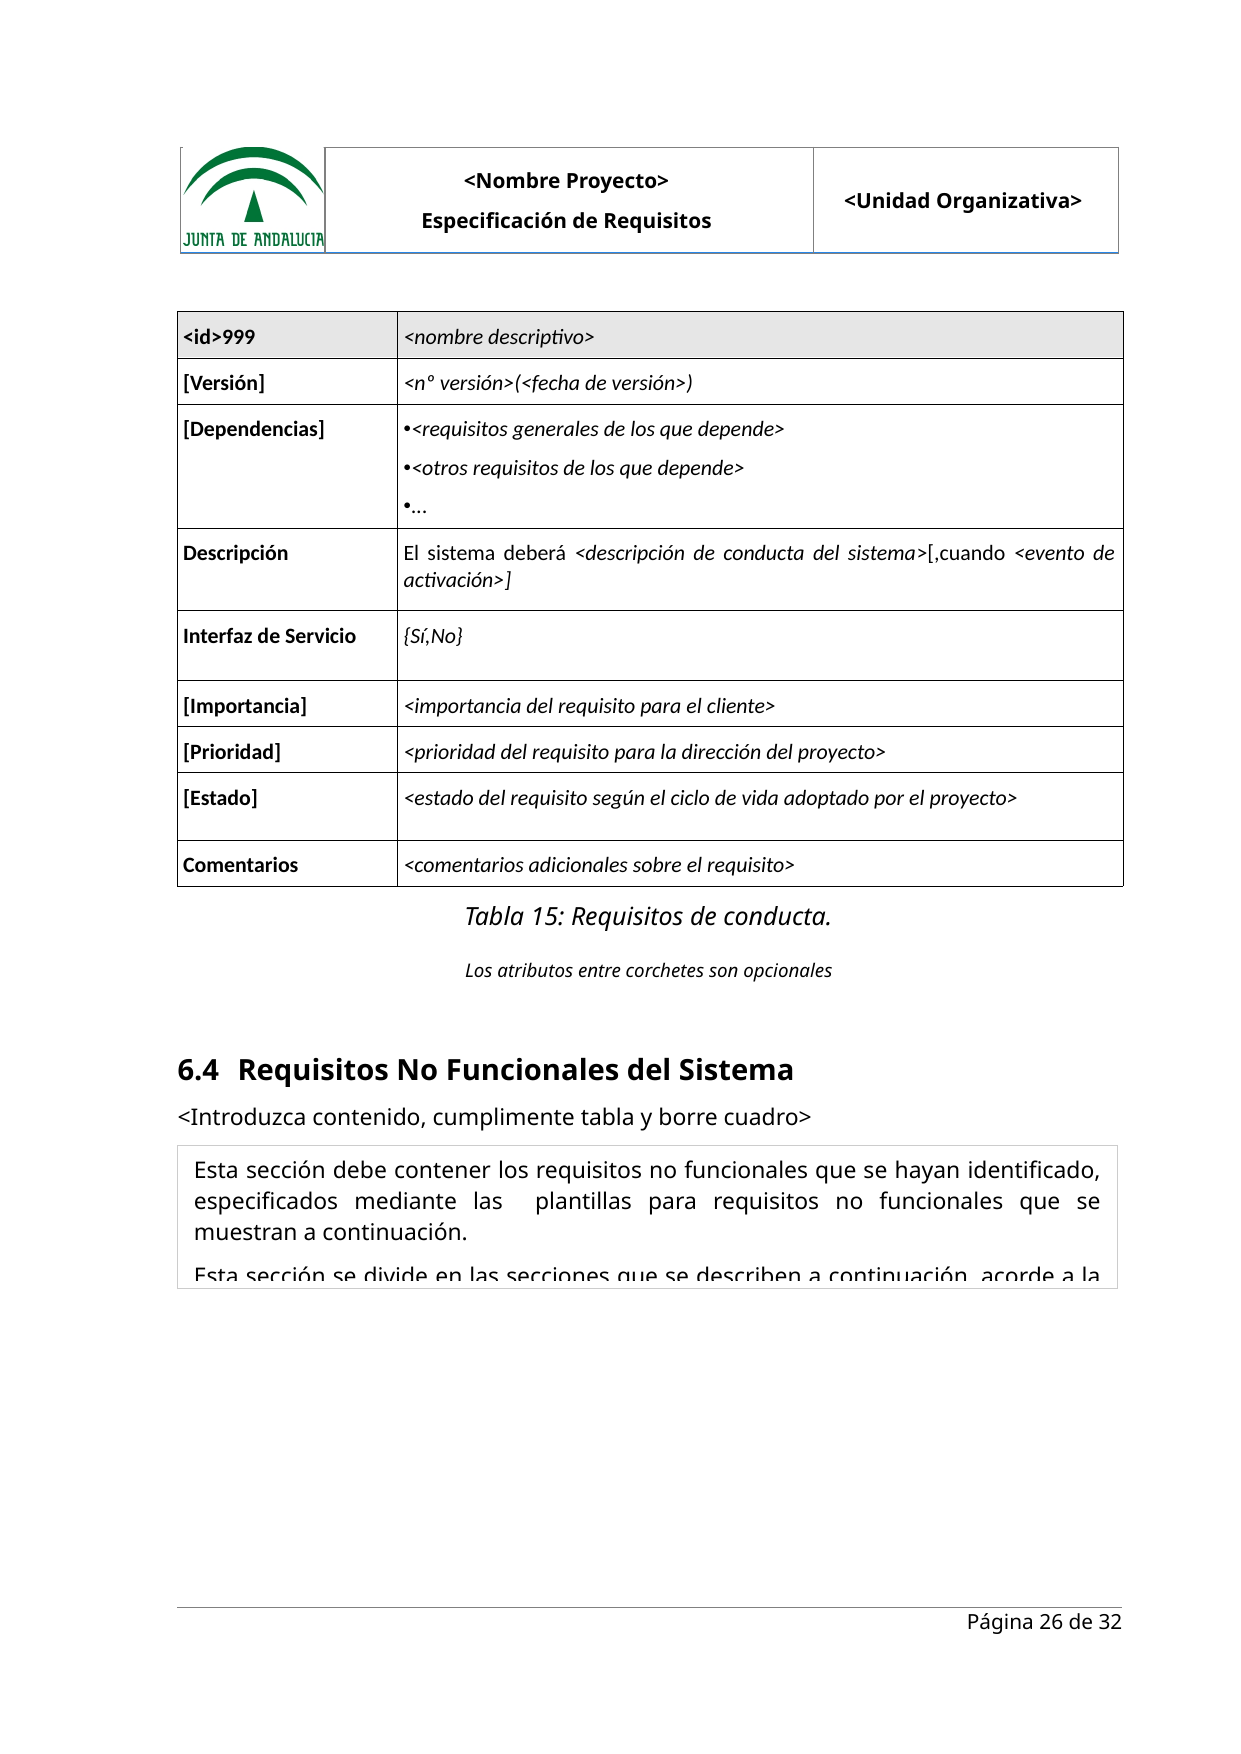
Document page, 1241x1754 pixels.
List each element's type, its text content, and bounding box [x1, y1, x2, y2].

table_cell [Estado] [178, 773, 397, 839]
picture [183, 147, 324, 246]
table_header <nombre descriptivo> [398, 312, 1123, 357]
table_cell [Importancia] [178, 681, 397, 726]
table_cell <requisitos generales de los que depende> <otros requisitos de los que depende> ... [398, 405, 1123, 528]
text Tabla 15: Requisitos de conducta. [177, 898, 1122, 932]
table_cell {Sí,No} [398, 611, 1123, 680]
table_cell [Dependencias] [178, 405, 397, 528]
table_cell <importancia del requisito para el cliente> [398, 681, 1123, 726]
table_cell [Versión] [178, 359, 397, 403]
table_header <id>999 [178, 312, 397, 357]
table_cell Comentarios [178, 841, 397, 886]
table_cell Interfaz de Servicio [178, 611, 397, 680]
table_cell <comentarios adicionales sobre el requisito> [398, 841, 1123, 886]
table_cell <estado del requisito según el ciclo de vida adoptado por el proyecto> [398, 773, 1123, 839]
text Esta sección debe contener los requisitos no funcionales que se hayan identificado, especificados mediante las plantillas para requisitos no funcionales que se muestran a continuación. [194, 1154, 1101, 1247]
table_cell Descripción [178, 529, 397, 610]
text Esta sección se divide en las secciones que se describen a continuación, acorde a la taxonomía de requisitos de producto propuesta en Madeja. [194, 1260, 1101, 1281]
table_cell El sistema deberá <descripción de conducta del sistema>[,cuando <evento de activación>] [398, 529, 1123, 610]
text <Introduzca contenido, cumplimente tabla y borre cuadro> [177, 1101, 1122, 1132]
table_cell <prioridad del requisito para la dirección del proyecto> [398, 727, 1123, 772]
table_cell <nº versión>(<fecha de versión>) [398, 359, 1123, 403]
text Los atributos entre corchetes son opcionales [177, 957, 1122, 983]
subtitle Requisitos No Funcionales del Sistema [177, 1049, 1122, 1088]
table_cell [Prioridad] [178, 727, 397, 772]
